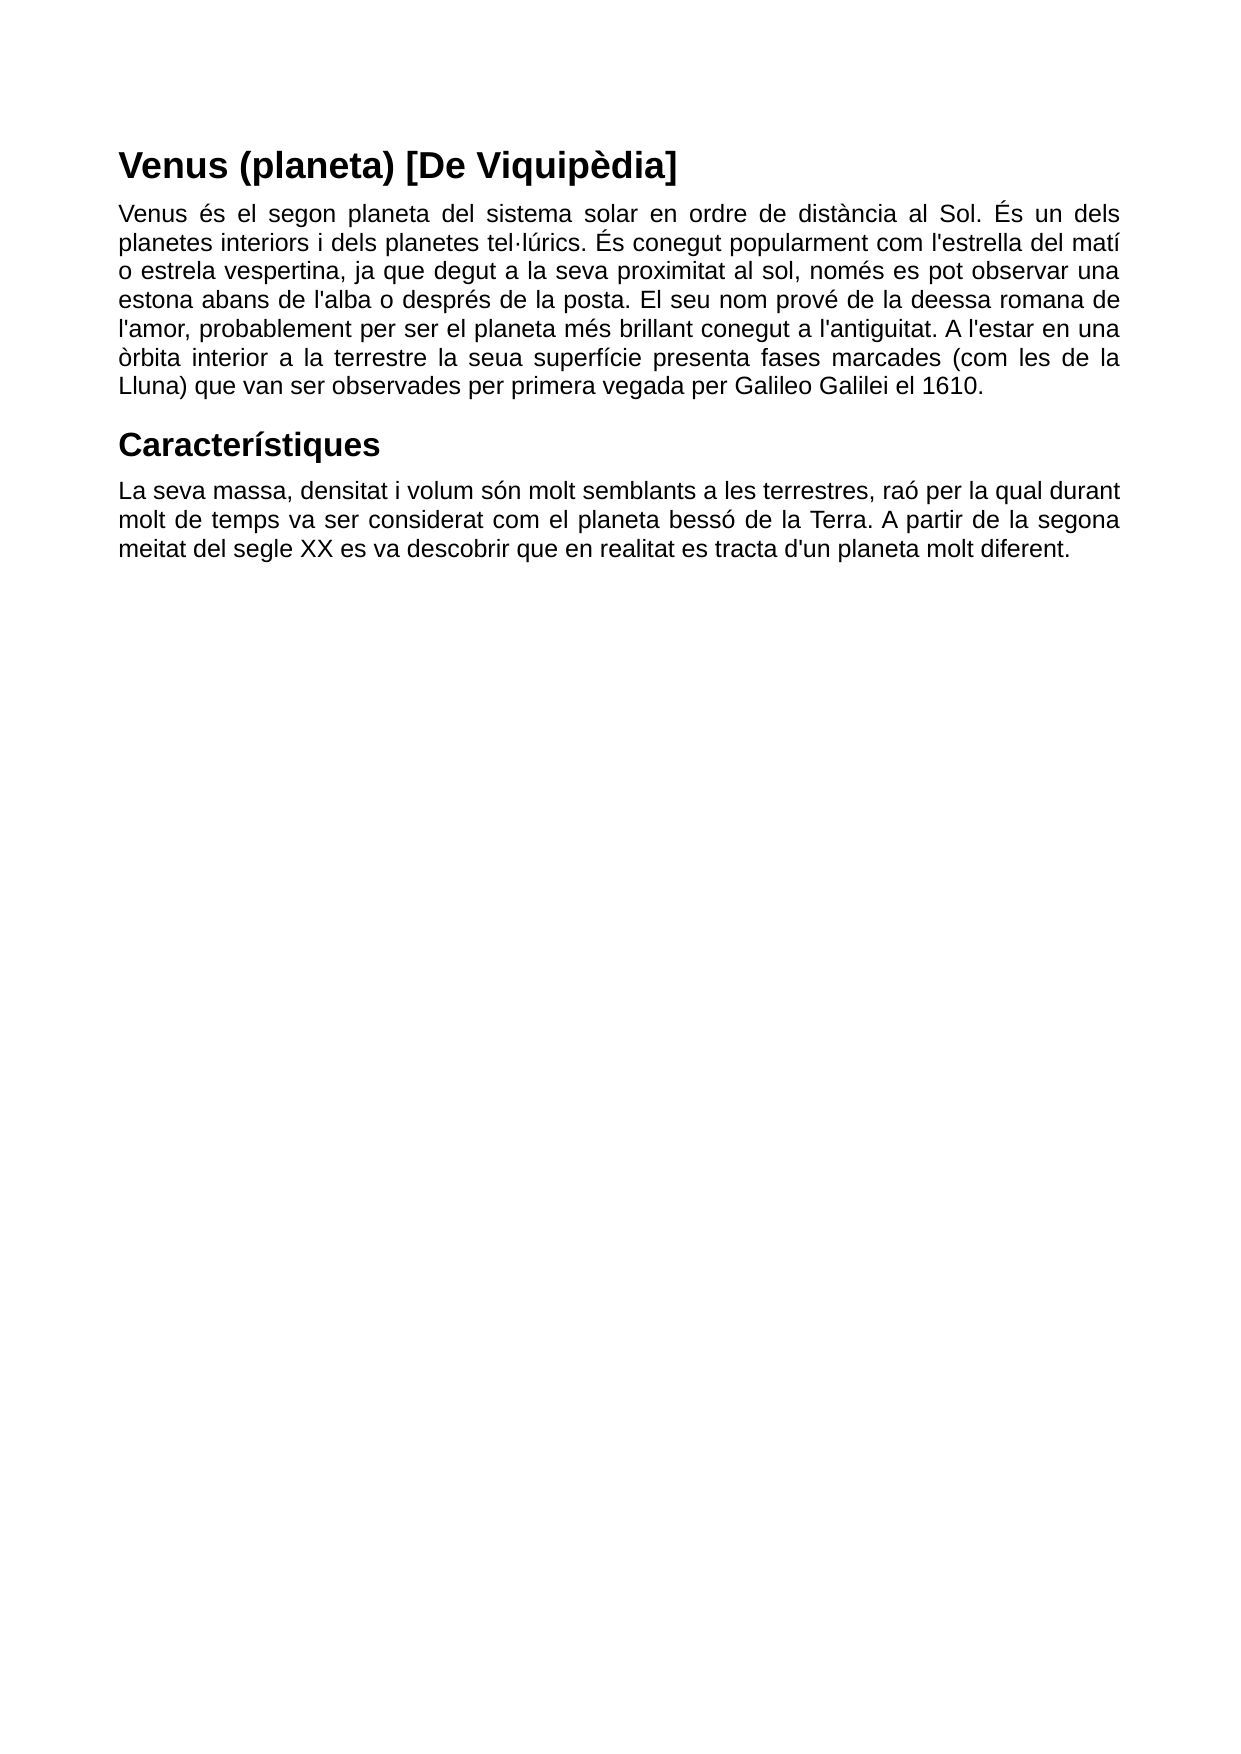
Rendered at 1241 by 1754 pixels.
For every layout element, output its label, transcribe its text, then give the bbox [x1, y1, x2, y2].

text La seva massa, densitat i volum són molt semblants a les terrestres, raó per la qual durant molt de temps va ser considerat com el planeta bessó de la Terra. A partir de la segona meitat del segle XX es va descobrir que en realitat es tracta d'un planeta molt diferent. [118, 476, 1122, 562]
subtitle Venus (planeta) [De Viquipèdia] [118, 143, 1122, 186]
text Venus és el segon planeta del sistema solar en ordre de distància al Sol. És un dels planetes interiors i dels planetes tel·lúrics. És conegut popularment com l'estrella del matí o estrela vespertina, ja que degut a la seva proximitat al sol, només es pot observar una estona abans de l'alba o després de la posta. El seu nom prové de la deessa romana de l'amor, probablement per ser el planeta més brillant conegut a l'antiguitat. A l'estar en una òrbita interior a la terrestre la seua superfície presenta fases marcades (com les de la Lluna) que van ser observades per primera vegada per Galileo Galilei el 1610. [118, 199, 1122, 400]
subtitle Característiques [118, 425, 1122, 464]
